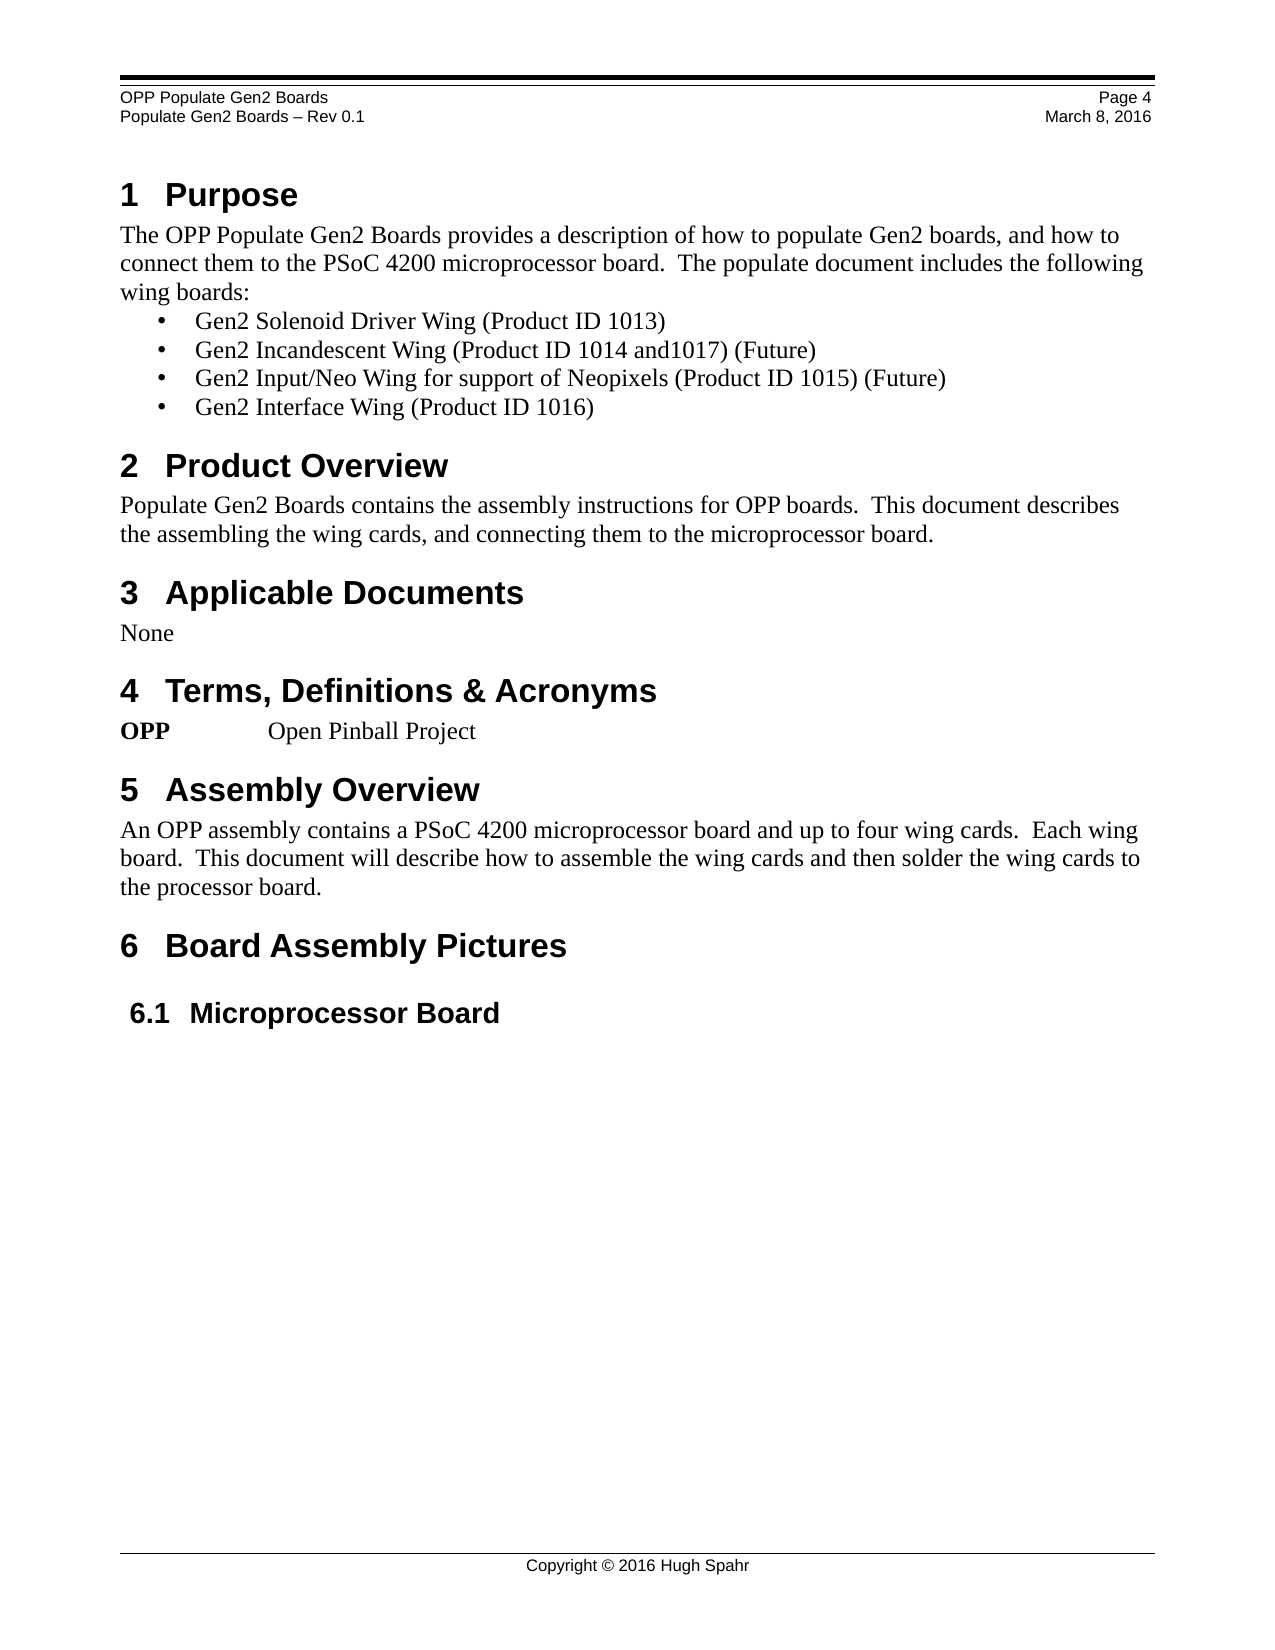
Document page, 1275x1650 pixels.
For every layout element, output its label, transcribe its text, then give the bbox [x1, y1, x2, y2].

subtitle Terms, Definitions & Acronyms [120, 672, 1155, 710]
subtitle Purpose [120, 175, 1155, 213]
subtitle Applicable Documents [120, 573, 1155, 612]
text None [120, 618, 1155, 647]
subtitle Assembly Overview [120, 770, 1155, 808]
text Populate Gen2 Boards contains the assembly instructions for OPP boards. This document describes the assembling the wing cards, and connecting them to the microprocessor board. [120, 491, 1155, 548]
subtitle Board Assembly Pictures [120, 926, 1155, 964]
list Gen2 Solenoid Driver Wing (Product ID 1013) [157, 306, 1155, 335]
text An OPP assembly contains a PSoC 4200 microprocessor board and up to four wing cards. Each wing board. This document will describe how to assemble the wing cards and then solder the wing cards to the processor board. [120, 815, 1155, 901]
text OPP Open Pinball Project [120, 716, 1155, 745]
list Gen2 Incandescent Wing (Product ID 1014 and1017) (Future) [157, 335, 1155, 363]
list Gen2 Interface Wing (Product ID 1016) [157, 392, 1155, 421]
subtitle Microprocessor Board [129, 996, 1155, 1029]
list Gen2 Input/Neo Wing for support of Neopixels (Product ID 1015) (Future) [157, 363, 1155, 392]
subtitle Product Overview [120, 446, 1155, 484]
text The OPP Populate Gen2 Boards provides a description of how to populate Gen2 boards, and how to connect them to the PSoC 4200 microprocessor board. The populate document includes the following wing boards: [120, 220, 1155, 306]
